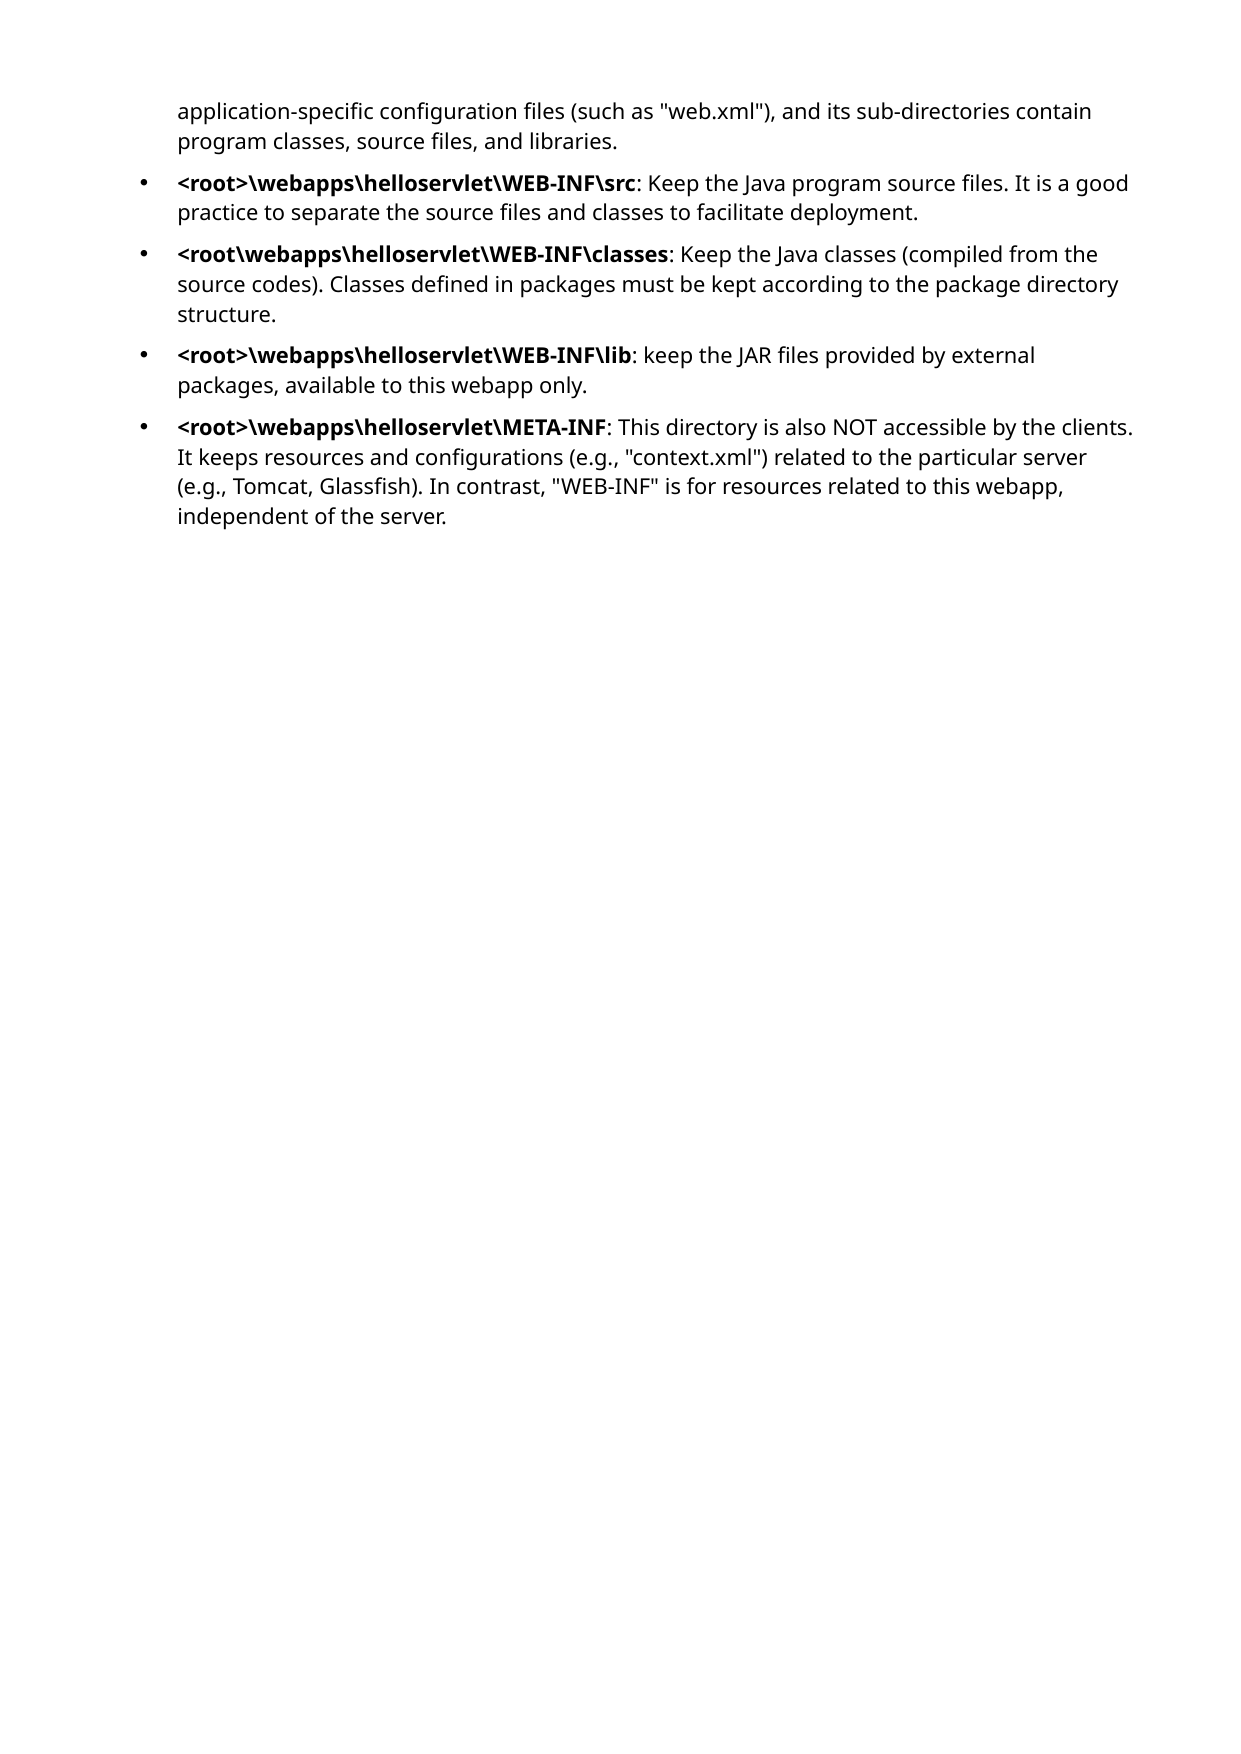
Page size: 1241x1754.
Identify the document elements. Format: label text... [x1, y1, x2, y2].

list <root>\webapps\helloservlet\WEB-INF\lib: keep the JAR files provided by external packages, available to this webapp only. [139, 340, 1138, 400]
list application-specific configuration files (such as "web.xml"), and its sub-directories contain program classes, source files, and libraries. [139, 96, 1138, 156]
list <root\webapps\helloservlet\WEB-INF\classes: Keep the Java classes (compiled from the source codes). Classes defined in packages must be kept according to the package directory structure. [139, 239, 1138, 328]
list <root>\webapps\helloservlet\WEB-INF\src: Keep the Java program source files. It is a good practice to separate the source files and classes to facilitate deployment. [139, 167, 1138, 227]
list <root>\webapps\helloservlet\META-INF: This directory is also NOT accessible by the clients. It keeps resources and configurations (e.g., "context.xml") related to the particular server (e.g., Tomcat, Glassfish). In contrast, "WEB-INF" is for resources related to this webapp, independent of the server. [139, 412, 1138, 531]
